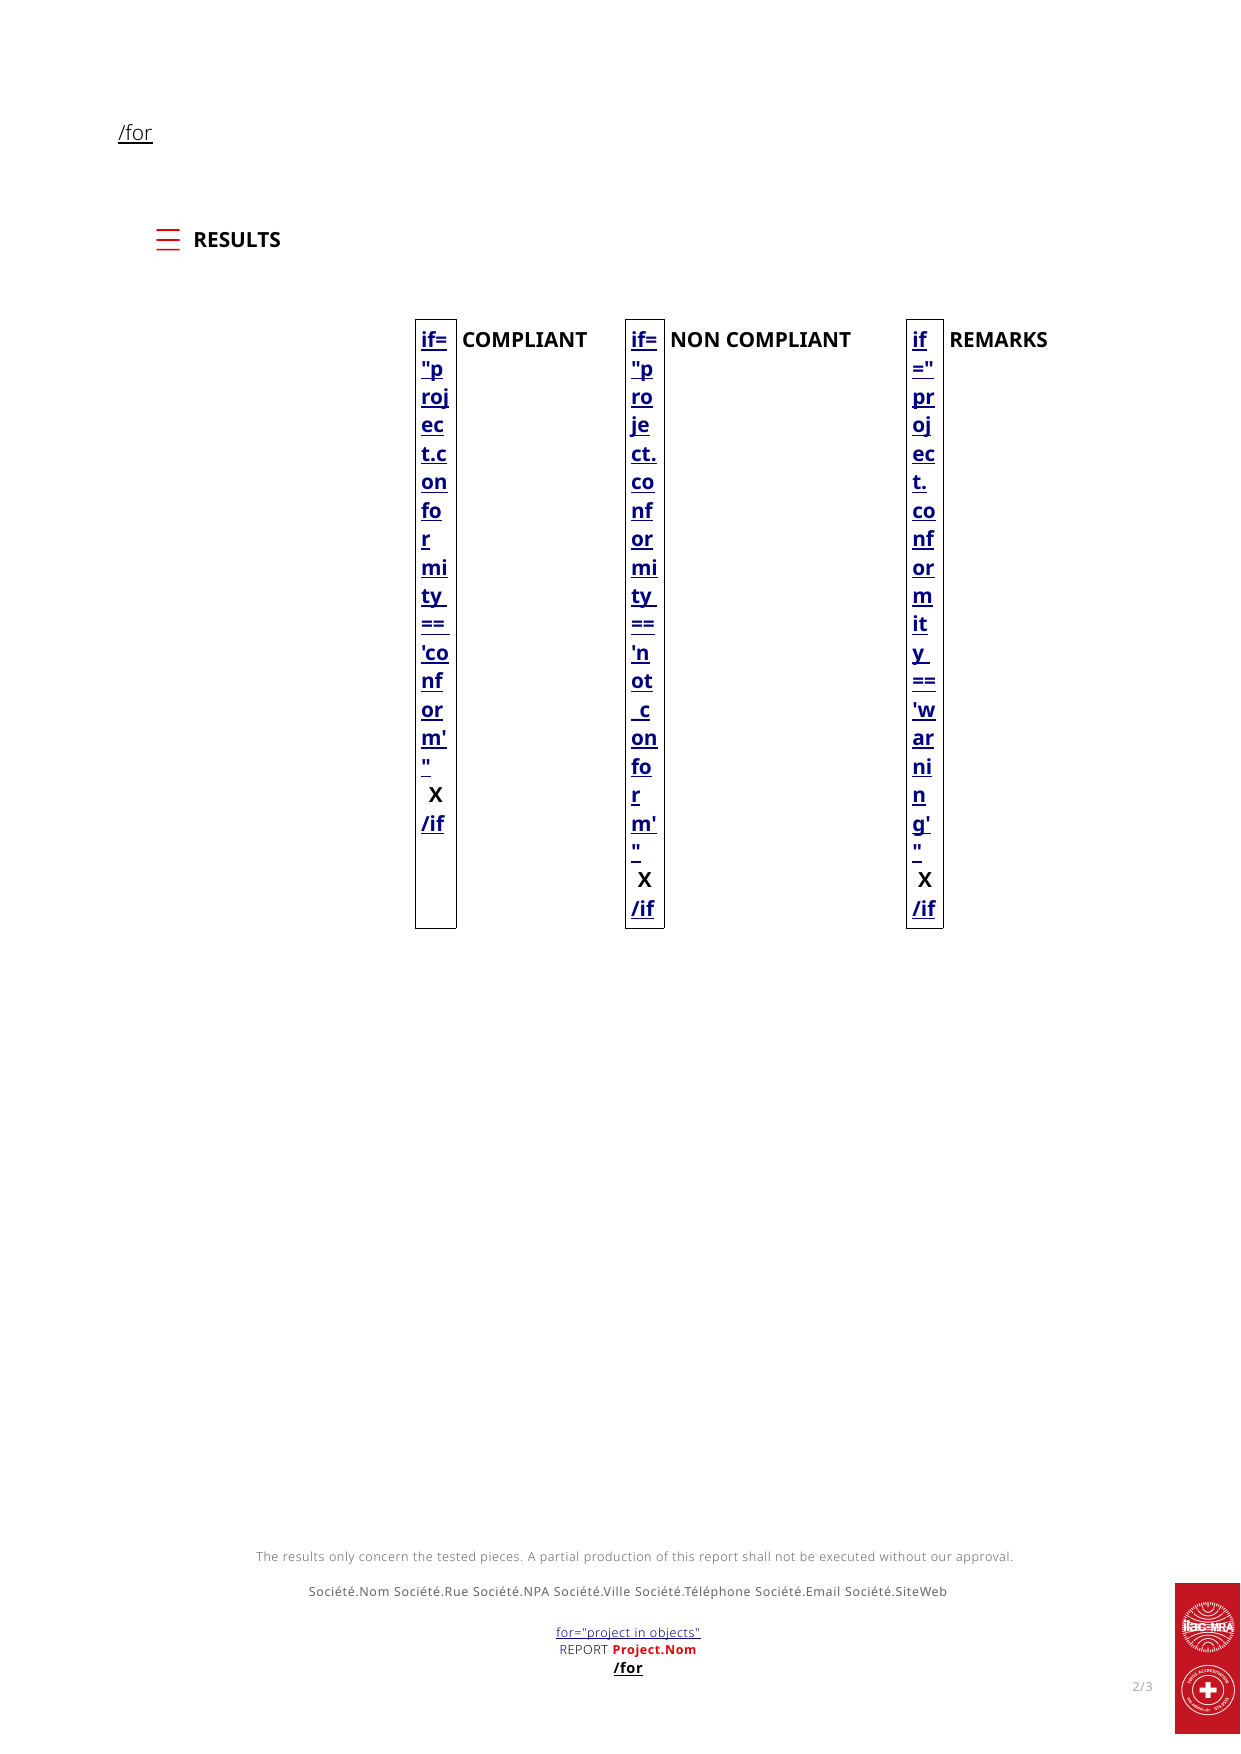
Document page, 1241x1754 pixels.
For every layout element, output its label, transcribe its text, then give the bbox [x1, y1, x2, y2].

table_header COMPLIANT [457, 319, 625, 928]
subtitle RESULTS [156, 225, 1122, 253]
table_header if="project.conformity == 'not_conform'" X /if [626, 320, 664, 928]
picture [156, 228, 180, 251]
text /for [118, 118, 1122, 147]
table_header if="project.conformity == 'warning'" X /if [907, 320, 943, 928]
picture [1175, 1583, 1241, 1734]
table_header REMARKS [944, 319, 1123, 928]
table_header NON COMPLIANT [665, 319, 906, 928]
table_header [118, 319, 415, 928]
table_header if="project.conformity == 'conform'" X /if [416, 320, 456, 928]
